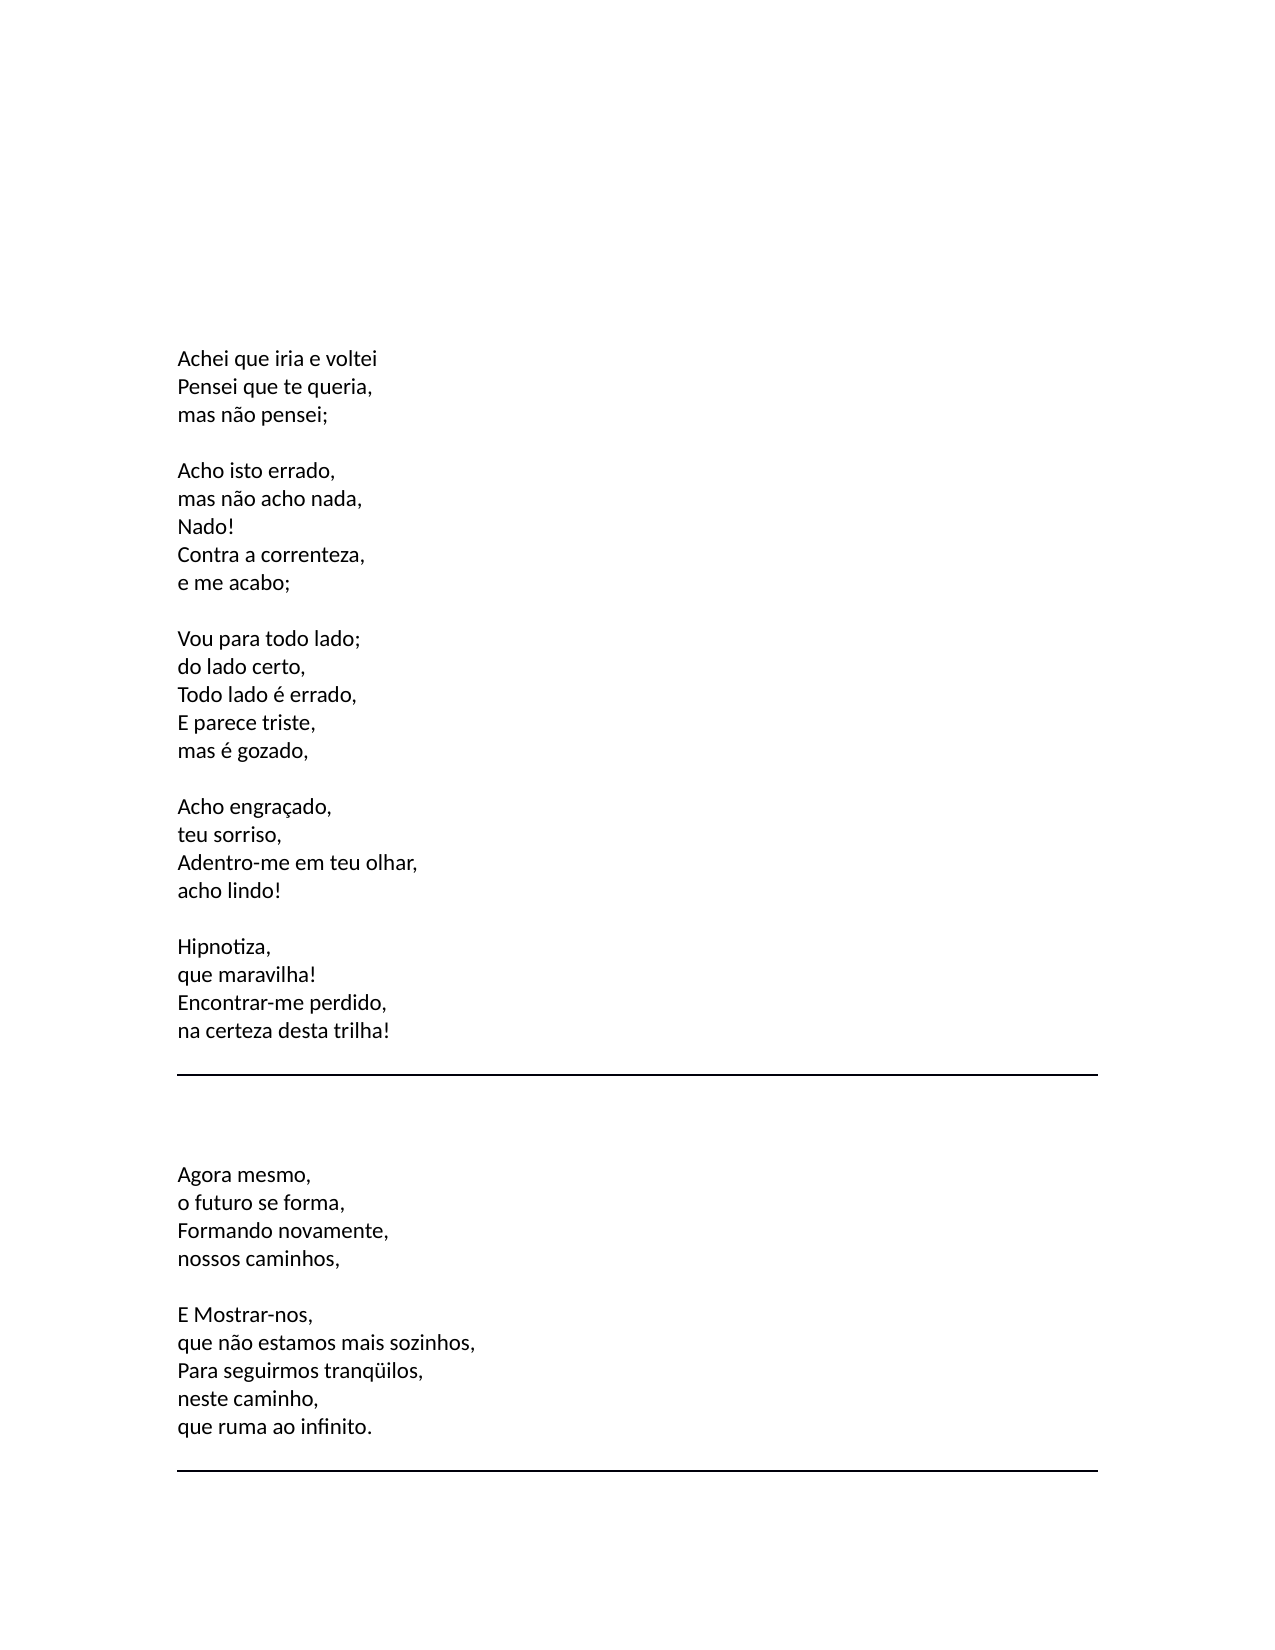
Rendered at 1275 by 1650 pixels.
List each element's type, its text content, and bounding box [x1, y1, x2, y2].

text Nado! Contra a correnteza, e me acabo; [177, 512, 1098, 596]
text Agora mesmo, o futuro se forma, [177, 1132, 1098, 1216]
text Todo lado é errado, [177, 680, 1098, 708]
text E Mostrar-nos, que não estamos mais sozinhos, [177, 1300, 1098, 1356]
text Acho isto errado, mas não acho nada, [177, 428, 1098, 512]
text Formando novamente, nossos caminhos, [177, 1216, 1098, 1300]
text Vou para todo lado; do lado certo, [177, 624, 1098, 680]
text Adentro-me em teu olhar, acho lindo! [177, 848, 1098, 932]
text Para seguirmos tranqüilos, neste caminho, que ruma ao infinito. [177, 1356, 1098, 1440]
text Acho engraçado, teu sorriso, [177, 792, 1098, 848]
text Pensei que te queria, mas não pensei; [177, 372, 1098, 428]
text Achei que iria e voltei [177, 344, 1098, 372]
text Encontrar-me perdido, na certeza desta trilha! [177, 988, 1098, 1044]
text E parece triste, mas é gozado, [177, 708, 1098, 792]
text Hipnotiza, que maravilha! [177, 932, 1098, 988]
